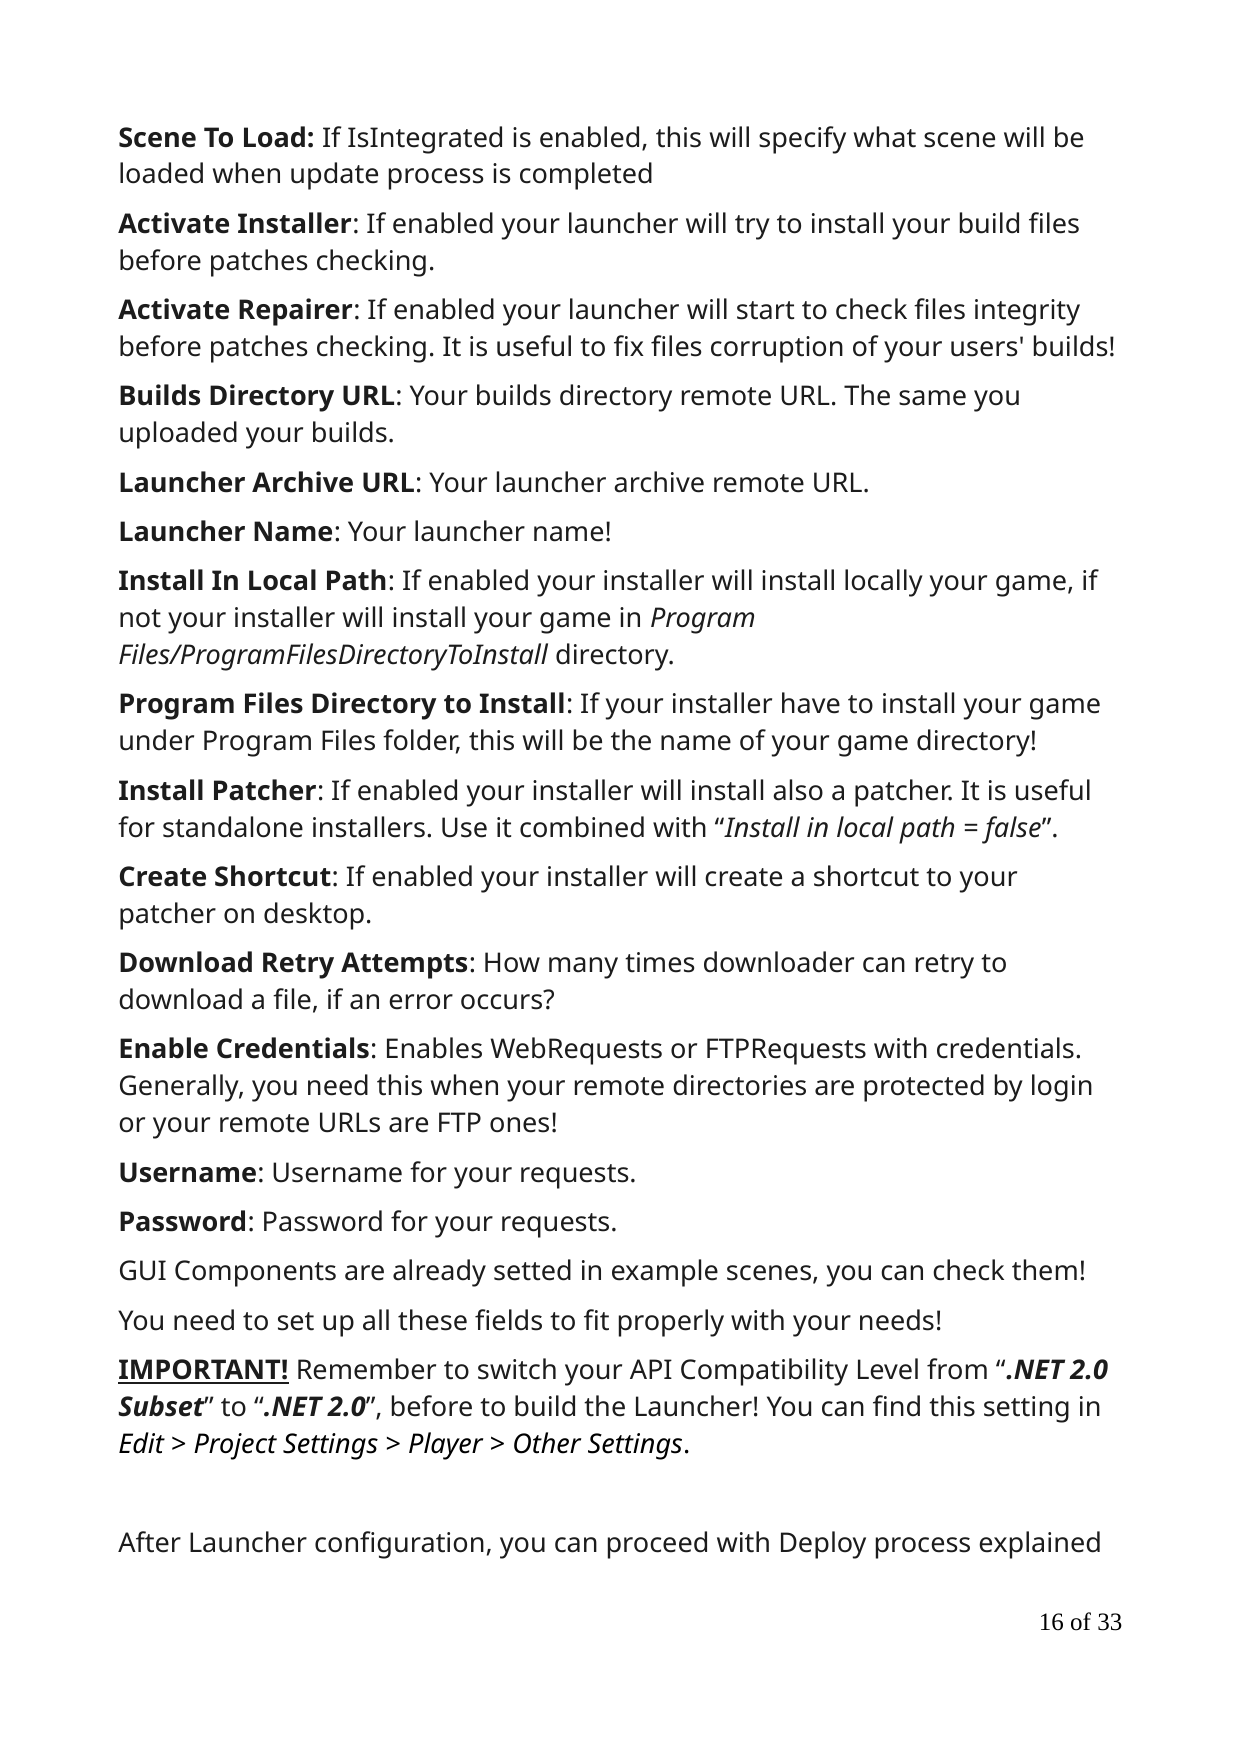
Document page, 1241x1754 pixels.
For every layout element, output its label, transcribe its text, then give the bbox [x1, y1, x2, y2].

text Activate Installer: If enabled your launcher will try to install your build files before patches checking. [118, 204, 1122, 278]
text You need to set up all these fields to fit properly with your needs! [118, 1301, 1122, 1338]
text Builds Directory URL: Your builds directory remote URL. The same you uploaded your builds. [118, 377, 1122, 451]
text Activate Repairer: If enabled your launcher will start to check files integrity before patches checking. It is useful to fix files corruption of your users' builds! [118, 291, 1122, 364]
text After Launcher configuration, you can proceed with Deploy process explained [118, 1523, 1122, 1560]
text Scene To Load: If IsIntegrated is enabled, this will specify what scene will be loaded when update process is completed [118, 118, 1122, 192]
text Username: Username for your requests. [118, 1153, 1122, 1190]
text Install In Local Path: If enabled your installer will install locally your game, if not your installer will install your game in Program Files/ProgramFilesDirectoryToInstall directory. [118, 562, 1122, 672]
text Program Files Directory to Install: If your installer have to install your game under Program Files folder, this will be the name of your game directory! [118, 685, 1122, 759]
text Password: Password for your requests. [118, 1202, 1122, 1239]
text Download Retry Attempts: How many times downloader can retry to download a file, if an error occurs? [118, 944, 1122, 1017]
text Launcher Name: Your launcher name! [118, 512, 1122, 549]
text Enable Credentials: Enables WebRequests or FTPRequests with credentials. Generally, you need this when your remote directories are protected by login or your remote URLs are FTP ones! [118, 1030, 1122, 1141]
text GUI Components are already setted in example scenes, you can check them! [118, 1252, 1122, 1289]
text Create Shortcut: If enabled your installer will create a shortcut to your patcher on desktop. [118, 857, 1122, 931]
text Install Patcher: If enabled your installer will install also a patcher. It is useful for standalone installers. Use it combined with “Install in local path = false”. [118, 771, 1122, 845]
text IMPORTANT! Remember to switch your API Compatibility Level from “.NET 2.0 Subset” to “.NET 2.0”, before to build the Launcher! You can find this setting in Edit > Project Settings > Player > Other Settings. [118, 1351, 1122, 1461]
text Launcher Archive URL: Your launcher archive remote URL. [118, 463, 1122, 500]
